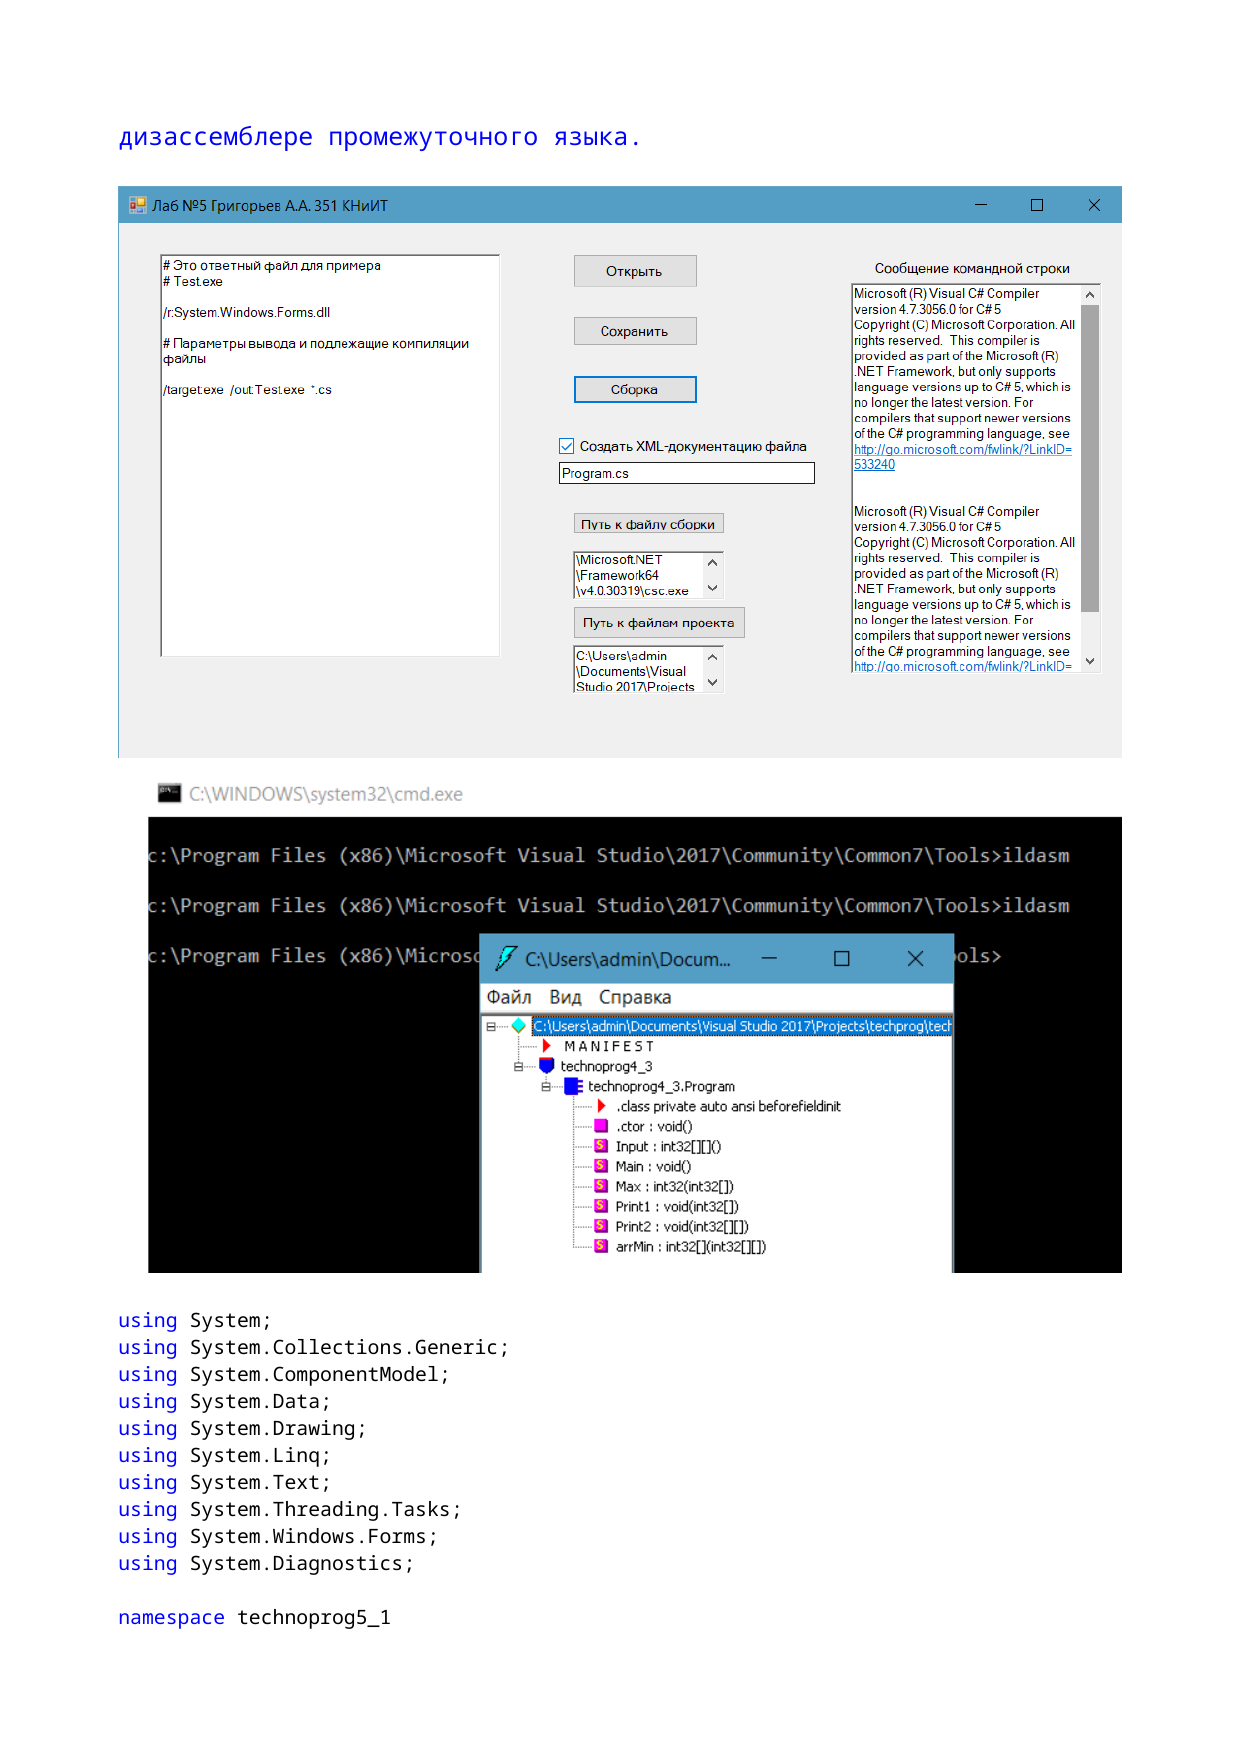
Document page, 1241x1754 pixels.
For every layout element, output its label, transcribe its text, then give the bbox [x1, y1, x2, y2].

text using System; [118, 1306, 1122, 1333]
text using System.Text; [118, 1468, 1122, 1495]
text дизассемблере промежуточного языка. [118, 118, 1122, 152]
text using System.Collections.Generic; [118, 1333, 1122, 1360]
text using System.Linq; [118, 1441, 1122, 1468]
text using System.Data; [118, 1387, 1122, 1414]
text using System.ComponentModel; [118, 1360, 1122, 1387]
text using System.Threading.Tasks; [118, 1495, 1122, 1522]
text using System.Windows.Forms; [118, 1522, 1122, 1549]
text using System.Diagnostics; [118, 1549, 1122, 1576]
text namespace technoprog5_1 [118, 1603, 1122, 1630]
text using System.Drawing; [118, 1414, 1122, 1441]
picture [148, 772, 1122, 1273]
picture [118, 186, 1122, 758]
